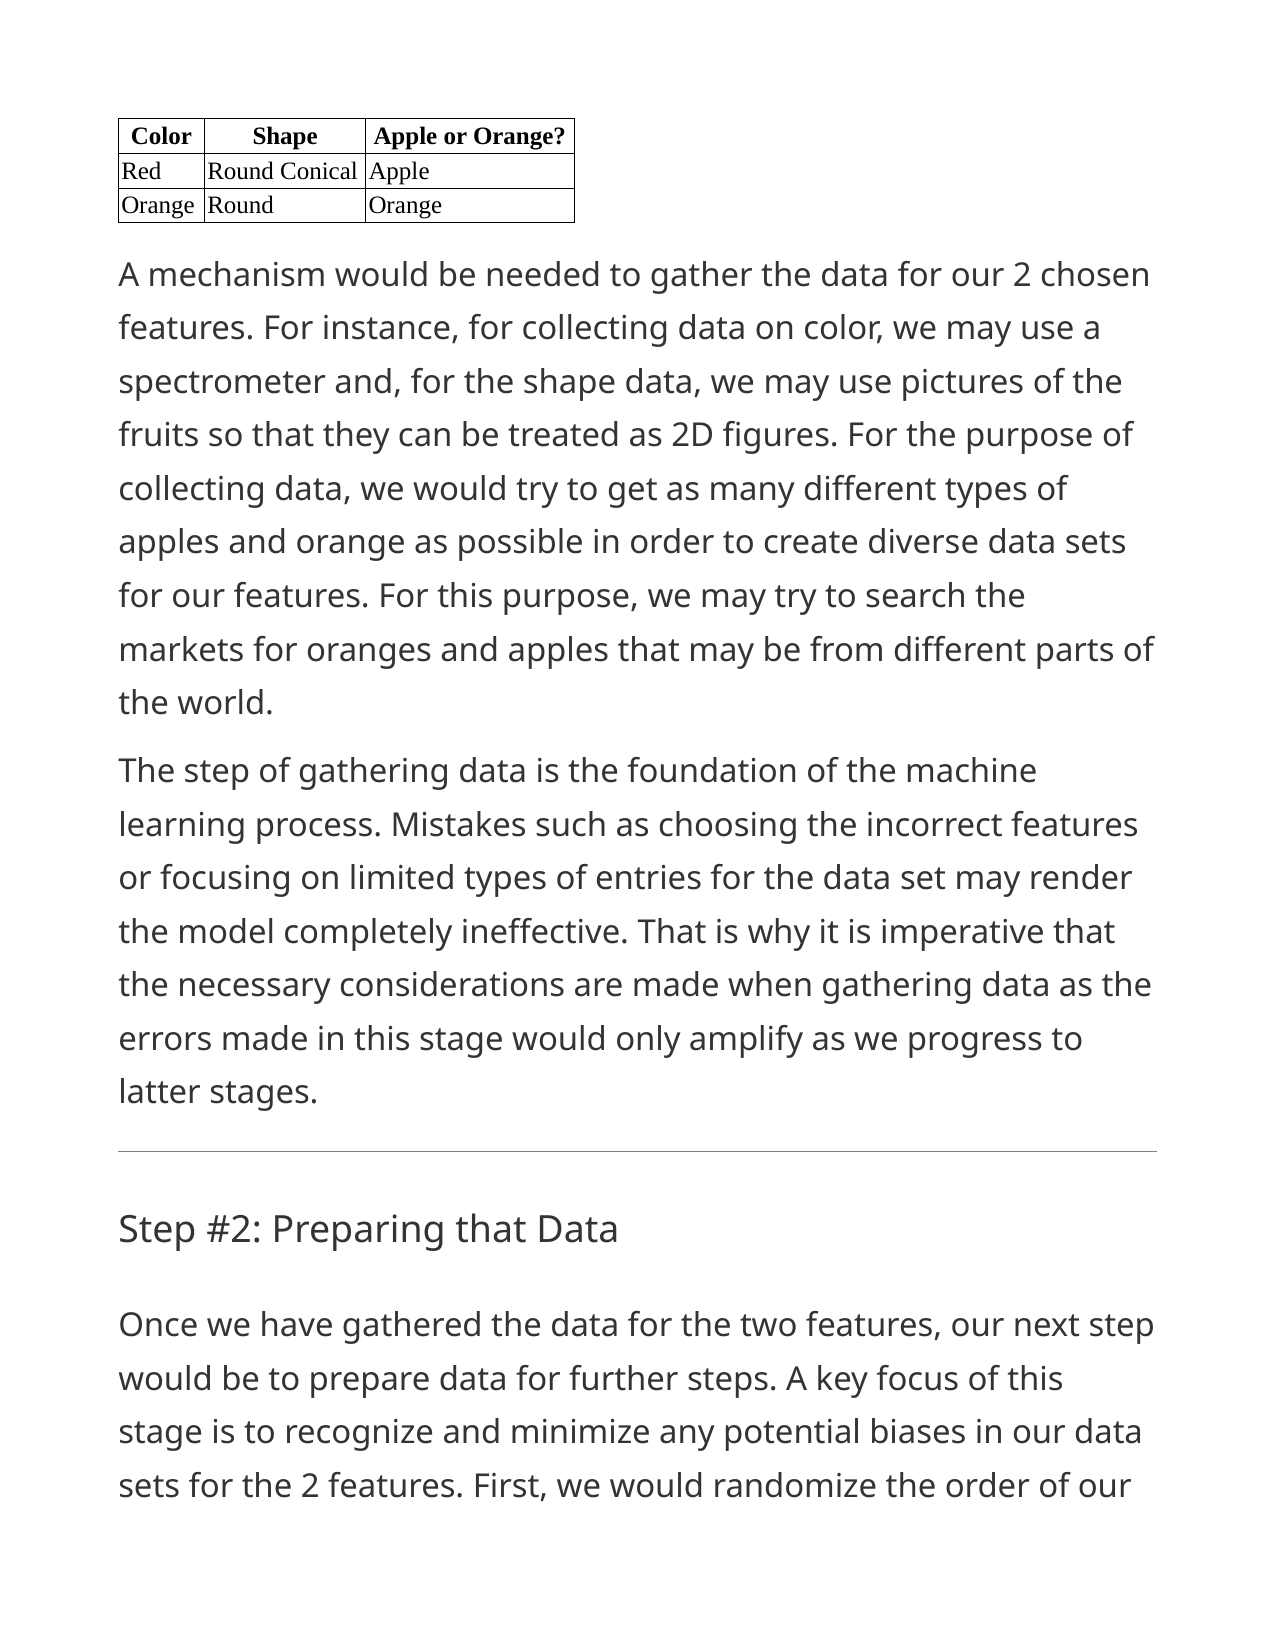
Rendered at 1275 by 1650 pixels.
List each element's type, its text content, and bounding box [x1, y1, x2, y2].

table_cell Orange [119, 189, 204, 222]
table_header Apple or Orange? [366, 119, 574, 153]
table_cell Round Conical [205, 154, 365, 187]
text Once we have gathered the data for the two features, our next step would be to prepare data for further steps. A key focus of this stage is to recognize and minimize any potential biases in our data sets for the 2 features. First, we would randomize the order of our [118, 1301, 1157, 1507]
text A mechanism would be needed to gather the data for our 2 chosen features. For instance, for collecting data on color, we may use a spectrometer and, for the shape data, we may use pictures of the fruits so that they can be treated as 2D figures. For the purpose of collecting data, we would try to get as many different types of apples and orange as possible in order to create diverse data sets for our features. For this purpose, we may try to search the markets for oranges and apples that may be from different parts of the world. [118, 251, 1157, 724]
table_header Shape [205, 119, 365, 153]
table_cell Orange [366, 189, 574, 222]
table_cell Apple [366, 154, 574, 187]
text The step of gathering data is the foundation of the machine learning process. Mistakes such as choosing the incorrect features or focusing on limited types of entries for the data set may render the model completely ineffective. That is why it is imperative that the necessary considerations are made when gathering data as the errors made in this stage would only amplify as we progress to latter stages. [118, 747, 1157, 1113]
table_cell Red [119, 154, 204, 187]
subtitle Step #2: Preparing that Data [118, 1202, 1157, 1253]
table_header Color [119, 119, 204, 153]
table_cell Round [205, 189, 365, 222]
